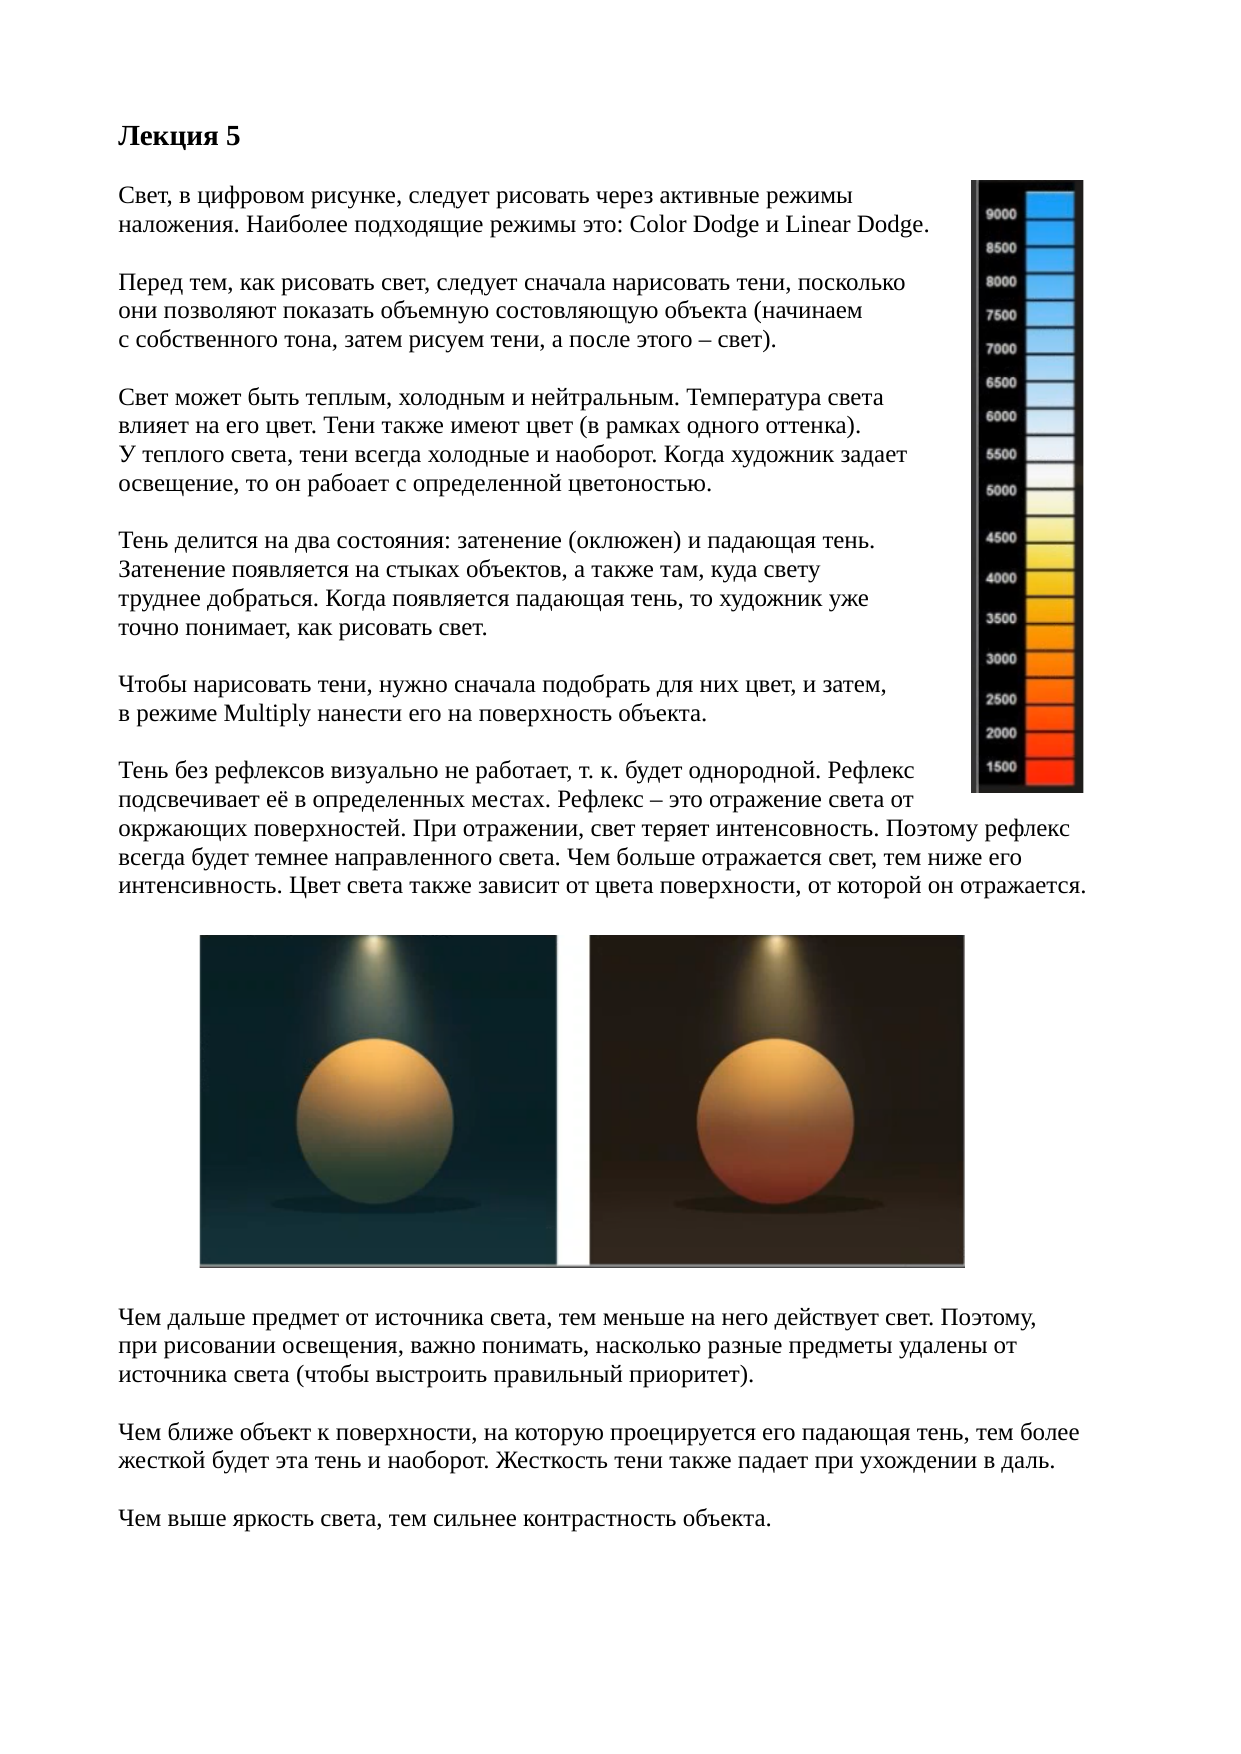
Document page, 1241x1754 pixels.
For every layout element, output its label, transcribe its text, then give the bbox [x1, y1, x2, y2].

text Свет может быть теплым, холодным и нейтральным. Температура света [118, 382, 971, 410]
text У теплого света, тени всегда холодные и наоборот. Когда художник задает освещение, то он рабоает с определенной цветоностью. [118, 439, 971, 497]
text Лекция 5 [118, 118, 1122, 152]
text Свет, в цифровом рисунке, следует рисовать через активные режимы наложения. Наиболее подходящие режимы это: Color Dodge и Linear Dodge. [118, 180, 971, 238]
picture [971, 180, 1084, 793]
text Тень делится на два состояния: затенение (оклюжен) и падающая тень. [118, 525, 971, 554]
text влияет на его цвет. Тени также имеют цвет (в рамках одного оттенка). [118, 410, 971, 439]
text [1084, 612, 1122, 640]
text [1084, 698, 1122, 727]
text Чем выше яркость света, тем сильнее контрастность объекта. [118, 1503, 1122, 1532]
picture [199, 935, 965, 1268]
text Перед тем, как рисовать свет, следует сначала нарисовать тени, посколько [118, 267, 971, 295]
text при рисовании освещения, важно понимать, насколько разные предметы удалены от источника света (чтобы выстроить правильный приоритет). [118, 1330, 1122, 1388]
text Чем дальше предмет от источника света, тем меньше на него действует свет. Поэтому, [118, 1302, 1122, 1330]
text Затенение появляется на стыках объектов, а также там, куда свету [118, 554, 971, 583]
text Чтобы нарисовать тени, нужно сначала подобрать для них цвет, и затем, [118, 669, 971, 698]
text в режиме Multiply нанести его на поверхность объекта. [118, 698, 971, 727]
text с собственного тона, затем рисуем тени, а после этого – свет). [118, 324, 971, 353]
text Тень без рефлексов визуально не работает, т. к. будет однородной. Рефлекс подсвечивает её в определенных местах. Рефлекс – это отражение света от окржающих поверхностей. При отражении, свет теряет интенсовность. Поэтому рефлекс всегда будет темнее направленного света. Чем больше отражается свет, тем ниже его интенсивность. Цвет света также зависит от цвета поверхности, от которой он отражается. [118, 755, 1122, 899]
text труднее добраться. Когда появляется падающая тень, то художник уже [118, 583, 971, 612]
text они позволяют показать объемную состовляющую объекта (начинаем [118, 295, 971, 324]
text точно понимает, как рисовать свет. [118, 612, 971, 640]
text Чем ближе объект к поверхности, на которую проецируется его падающая тень, тем более жесткой будет эта тень и наоборот. Жесткость тени также падает при ухождении в даль. [118, 1417, 1122, 1474]
